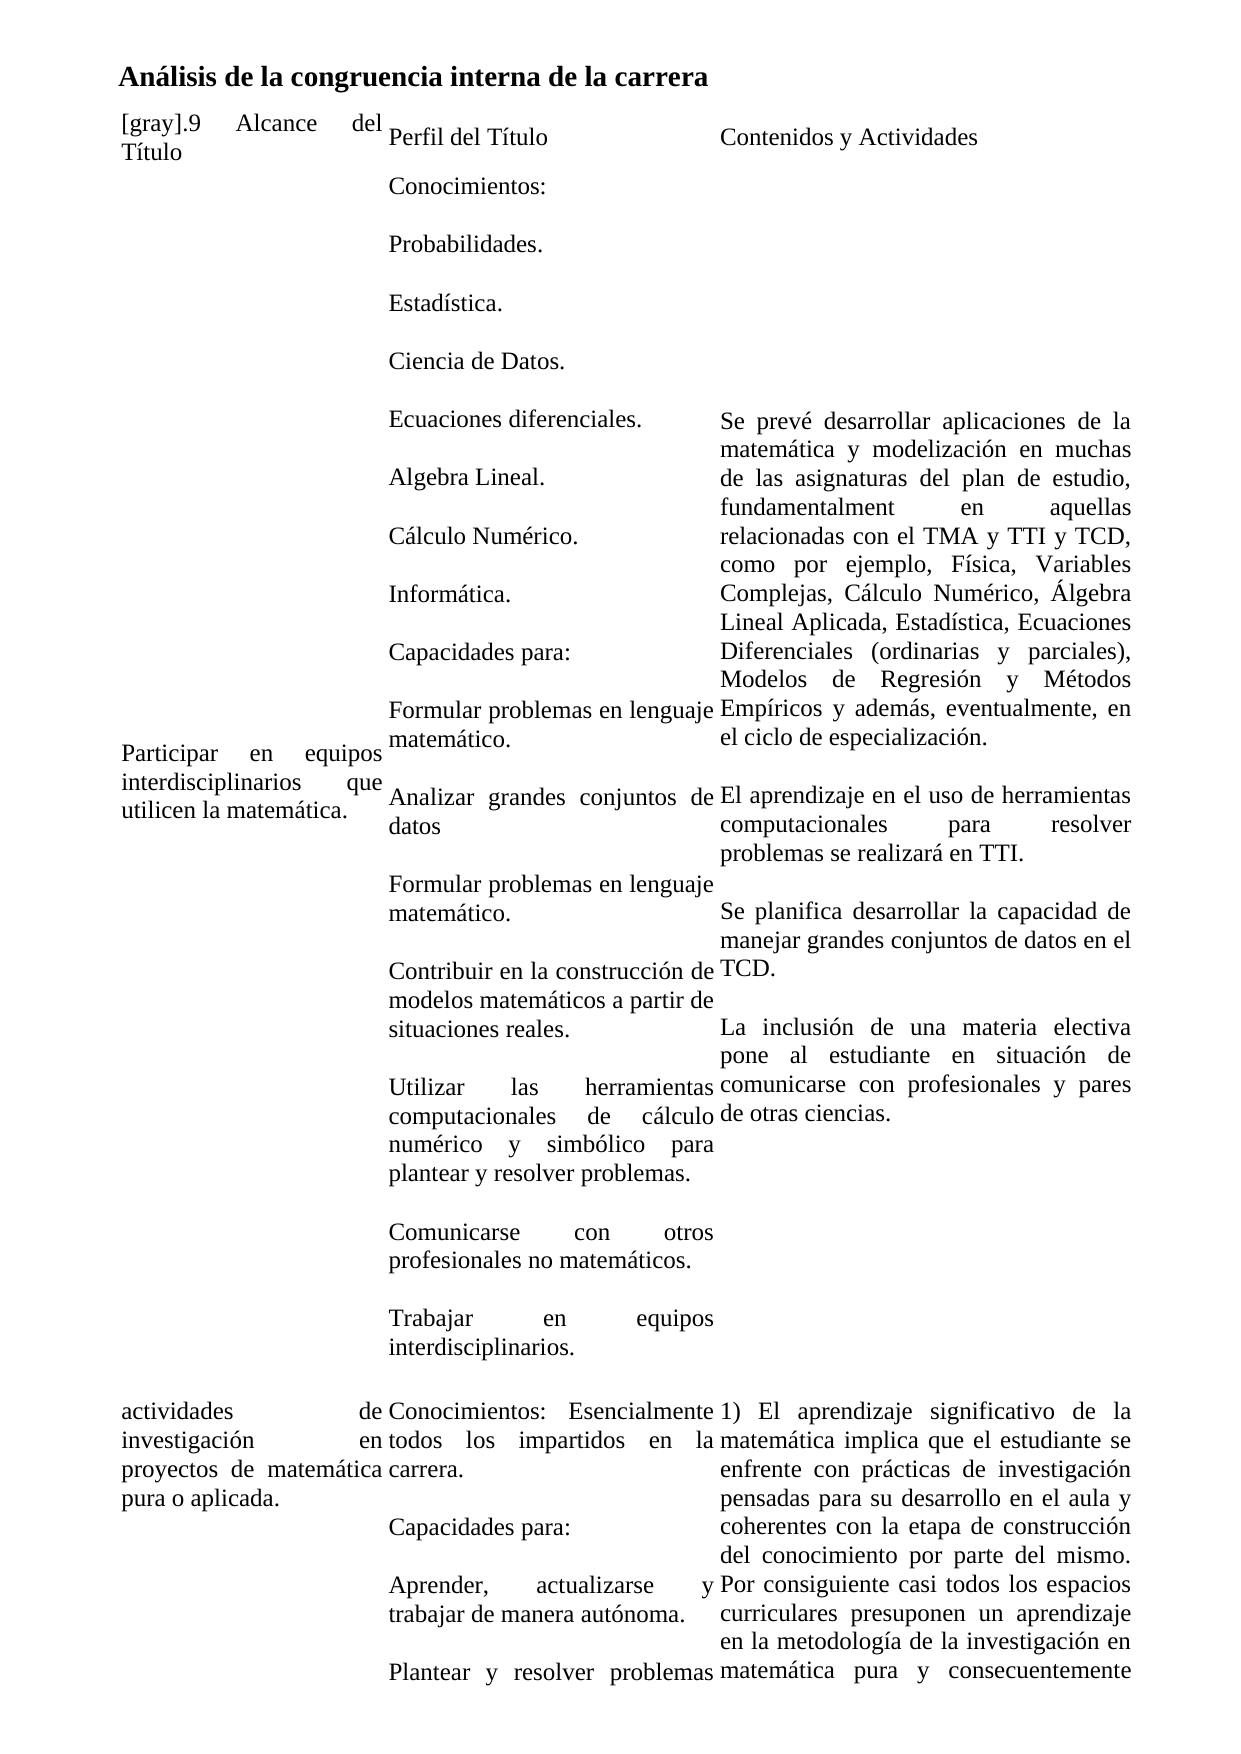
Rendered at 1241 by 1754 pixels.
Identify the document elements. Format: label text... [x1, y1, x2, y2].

table_cell Conocimientos: Esencialmente todos los impartidos en la carrera. Capacidades para: Aprender, actualizarse y trabajar de manera autónoma. Plantear y resolver problemas [385, 1394, 717, 1689]
table_cell Conocimientos: Probabilidades. Estadística. Ciencia de Datos. Ecuaciones diferenciales. Algebra Lineal. Cálculo Numérico. Informática. Capacidades para: Formular problemas en lenguaje matemático. Analizar grandes conjuntos de datos Formular problemas en lenguaje matemático. Contribuir en la construcción de modelos matemáticos a partir de situaciones reales. Utilizar las herramientas computacionales de cálculo numérico y simbólico para plantear y resolver problemas. Comunicarse con otros profesionales no matemáticos. Trabajar en equipos interdisciplinarios. [385, 169, 717, 1393]
table_header [gray].9 Alcance del Título [118, 105, 385, 168]
table_header Perfil del Título [385, 105, 717, 168]
table_cell [1161, 169, 1181, 1393]
table_cell [1135, 169, 1150, 1393]
table_header [1135, 105, 1150, 168]
table_cell Participar en equipos interdisciplinarios que utilicen la matemática. [118, 169, 385, 1393]
subtitle Análisis de la congruencia interna de la carrera [118, 59, 1181, 93]
table_cell Se prevé desarrollar aplicaciones de la matemática y modelización en muchas de las asignaturas del plan de estudio, fundamentalment en aquellas relacionadas con el TMA y TTI y TCD, como por ejemplo, Física, Variables Complejas, Cálculo Numérico, Álgebra Lineal Aplicada, Estadística, Ecuaciones Diferenciales (ordinarias y parciales), Modelos de Regresión y Métodos Empíricos y además, eventualmente, en el ciclo de especialización. El aprendizaje en el uso de herramientas computacionales para resolver problemas se realizará en TTI. Se planifica desarrollar la capacidad de manejar grandes conjuntos de datos en el TCD. La inclusión de una materia electiva pone al estudiante en situación de comunicarse con profesionales y pares de otras ciencias. [717, 169, 1134, 1393]
table_cell [1150, 1394, 1161, 1689]
table_cell 1) El aprendizaje significativo de la matemática implica que el estudiante se enfrente con prácticas de investigación pensadas para su desarrollo en el aula y coherentes con la etapa de construcción del conocimiento por parte del mismo. Por consiguiente casi todos los espacios curriculares presuponen un aprendizaje en la metodología de la investigación en matemática pura y consecuentemente [717, 1394, 1134, 1689]
table_cell [1150, 169, 1161, 1393]
table_cell [1161, 1394, 1181, 1689]
table_header [1161, 105, 1181, 168]
table_cell actividades de investigación en proyectos de matemática pura o aplicada. [118, 1394, 385, 1689]
table_header [1150, 105, 1161, 168]
table_header Contenidos y Actividades [717, 105, 1134, 168]
table_cell [1135, 1394, 1150, 1689]
